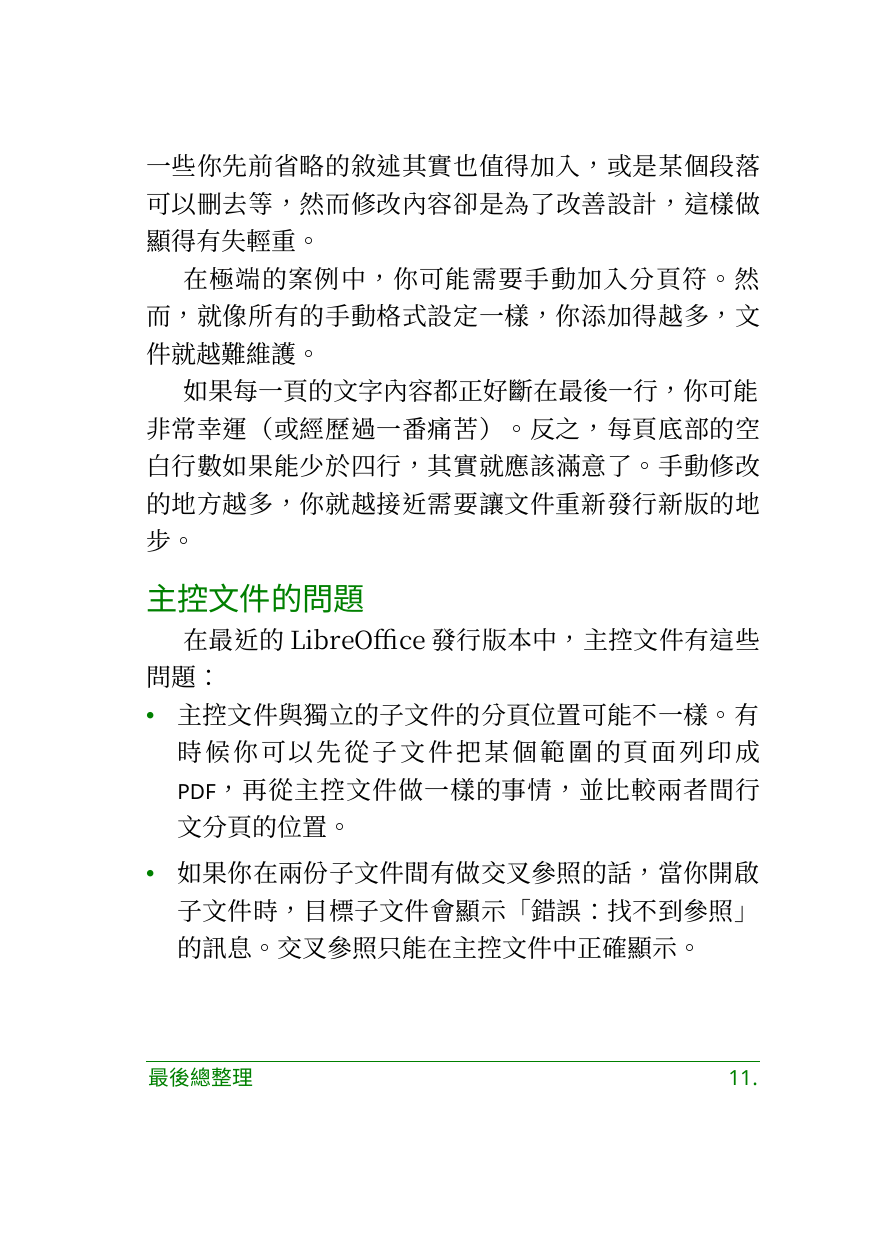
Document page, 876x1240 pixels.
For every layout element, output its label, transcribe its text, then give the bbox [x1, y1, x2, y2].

text 如果每一頁的文字內容都正好斷在最後一行，你可能非常幸運（或經歷過一番痛苦）。反之，每頁底部的空白行數如果能少於四行，其實就應該滿意了。手動修改的地方越多，你就越接近需要讓文件重新發行新版的地步。 [146, 371, 760, 558]
list 如果你在兩份子文件間有做交叉參照的話，當你開啟子文件時，目標子文件會顯示「錯誤：找不到參照」的訊息。交叉參照只能在主控文件中正確顯示。 [146, 852, 760, 965]
text 在最近的LibreOffice發行版本中，主控文件有這些問題： [146, 619, 760, 694]
subtitle 主控文件的問題 [146, 574, 760, 619]
text 一些你先前省略的敘述其實也值得加入，或是某個段落可以刪去等，然而修改內容卻是為了改善設計，這樣做顯得有失輕重。 [146, 146, 760, 258]
list 主控文件與獨立的子文件的分頁位置可能不一樣。有時候你可以先從子文件把某個範圍的頁面列印成 PDF，再從主控文件做一樣的事情，並比較兩者間行文分頁的位置。 [146, 694, 760, 844]
text 在極端的案例中，你可能需要手動加入分頁符。然而，就像所有的手動格式設定一樣，你添加得越多，文件就越難維護。 [146, 258, 760, 371]
